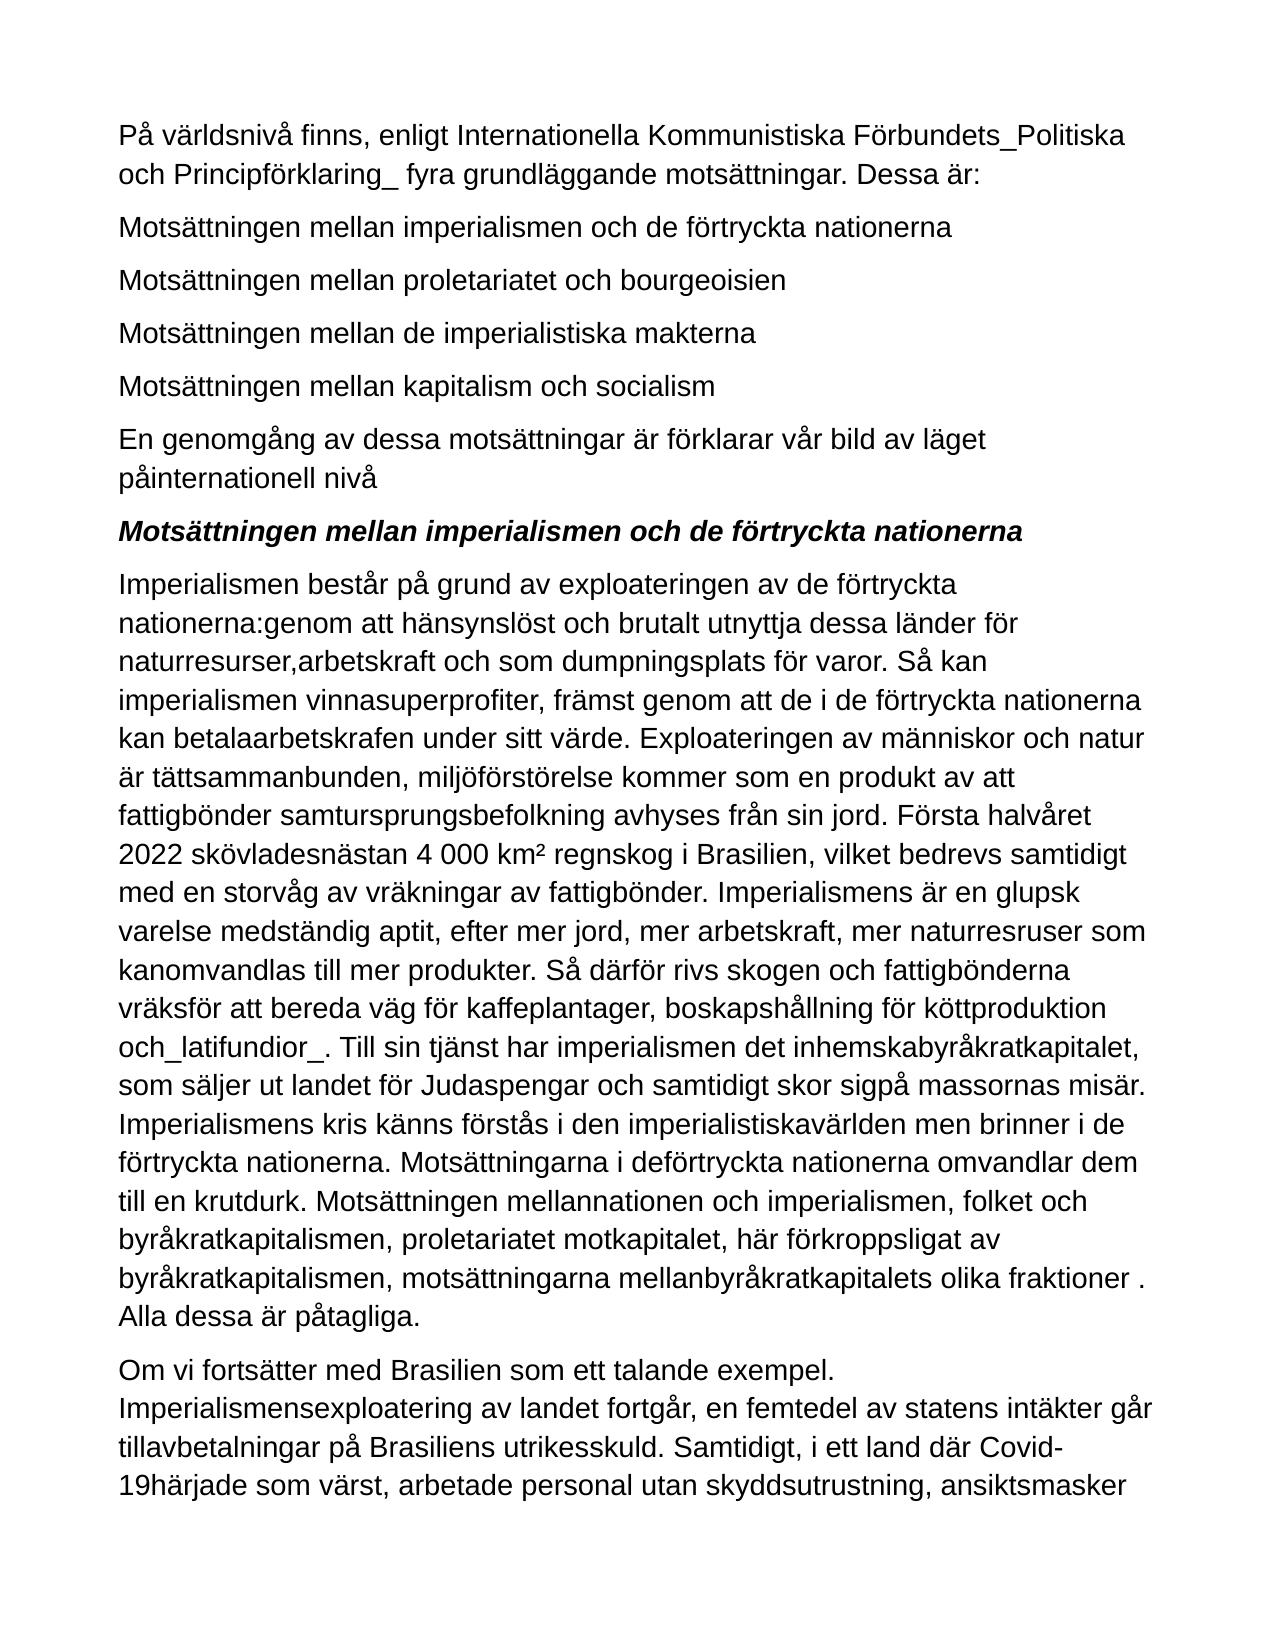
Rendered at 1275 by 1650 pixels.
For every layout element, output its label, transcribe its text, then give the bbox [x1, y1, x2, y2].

text Motsättningen mellan imperialismen och de förtryckta nationerna [118, 210, 1157, 243]
text Motsättningen mellan proletariatet och bourgeoisien [118, 263, 1157, 296]
text Motsättningen mellan de imperialistiska makterna [118, 316, 1157, 349]
text Motsättningen mellan kapitalism och socialism [118, 369, 1157, 403]
text En genomgång av dessa motsättningar är förklarar vår bild av läget påinternationell nivå [118, 422, 1157, 494]
text Motsättningen mellan imperialismen och de förtryckta nationerna [118, 514, 1157, 547]
text Om vi fortsätter med Brasilien som ett talande exempel. Imperialismensexploatering av landet fortgår, en femtedel av statens intäkter går tillavbetalningar på Brasiliens utrikesskuld. Samtidigt, i ett land där Covid-19härjade som värst, arbetade personal utan skyddsutrustning, ansiktsmasker [118, 1352, 1157, 1502]
text På världsnivå finns, enligt Internationella Kommunistiska Förbundets_Politiska och Principförklaring_ fyra grundläggande motsättningar. Dessa är: [118, 118, 1157, 190]
text Imperialismen består på grund av exploateringen av de förtryckta nationerna:genom att hänsynslöst och brutalt utnyttja dessa länder för naturresurser,arbetskraft och som dumpningsplats för varor. Så kan imperialismen vinnasuperprofiter, främst genom att de i de förtryckta nationerna kan betalaarbetskrafen under sitt värde. Exploateringen av människor och natur är tättsammanbunden, miljöförstörelse kommer som en produkt av att fattigbönder samtursprungsbefolkning avhyses från sin jord. Första halvåret 2022 skövladesnästan 4 000 km² regnskog i Brasilien, vilket bedrevs samtidigt med en storvåg av vräkningar av fattigbönder. Imperialismens är en glupsk varelse medständig aptit, efter mer jord, mer arbetskraft, mer naturresruser som kanomvandlas till mer produkter. Så därför rivs skogen och fattigbönderna vräksför att bereda väg för kaffeplantager, boskapshållning för köttproduktion och_latifundior_. Till sin tjänst har imperialismen det inhemskabyråkratkapitalet, som säljer ut landet för Judaspengar och samtidigt skor sigpå massornas misär. Imperialismens kris känns förstås i den imperialistiskavärlden men brinner i de förtryckta nationerna. Motsättningarna i deförtryckta nationerna omvandlar dem till en krutdurk. Motsättningen mellannationen och imperialismen, folket och byråkratkapitalismen, proletariatet motkapitalet, här förkroppsligat av byråkratkapitalismen, motsättningarna mellanbyråkratkapitalets olika fraktioner . Alla dessa är påtagliga. [118, 567, 1157, 1333]
